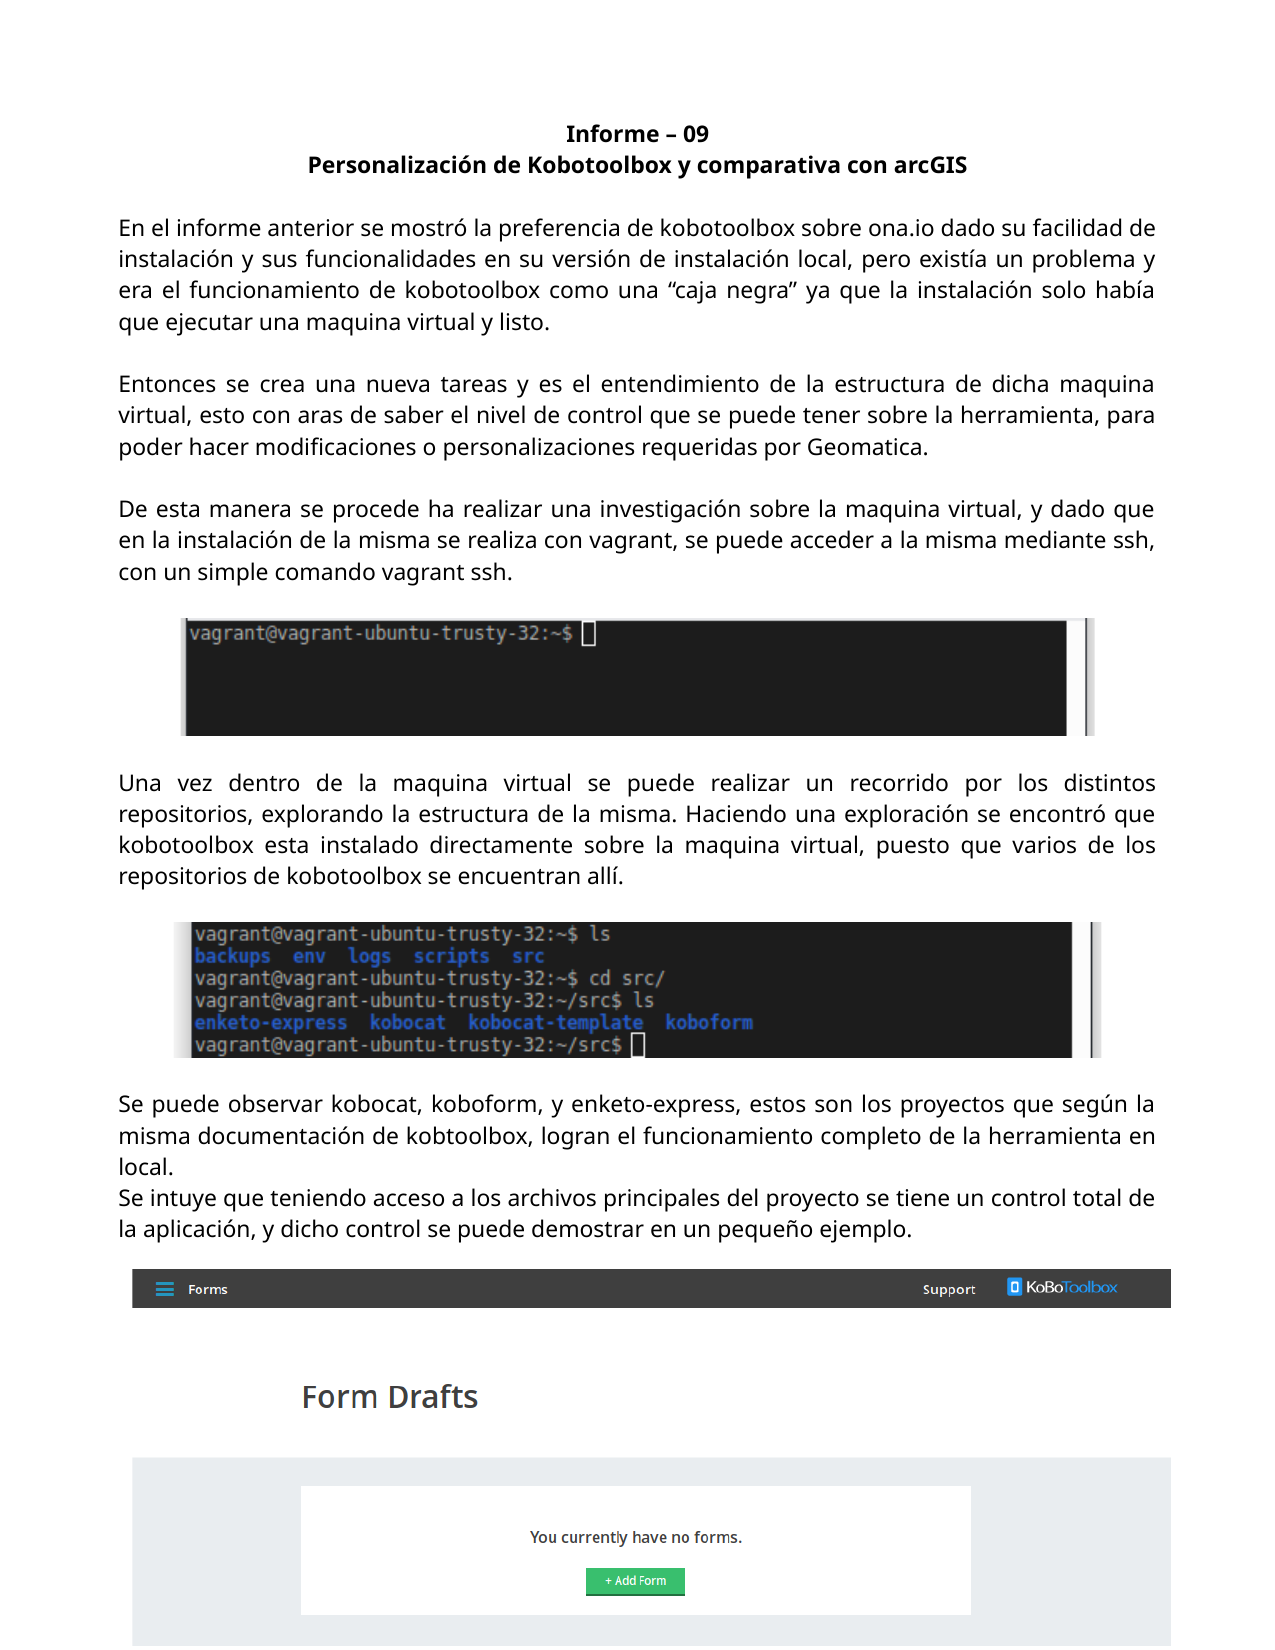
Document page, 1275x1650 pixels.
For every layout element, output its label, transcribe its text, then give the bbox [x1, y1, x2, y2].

text Entonces se crea una nueva tareas y es el entendimiento de la estructura de dicha maquina virtual, esto con aras de saber el nivel de control que se puede tener sobre la herramienta, para poder hacer modificaciones o personalizaciones requeridas por Geomatica. [118, 368, 1157, 462]
text En el informe anterior se mostró la preferencia de kobotoolbox sobre ona.io dado su facilidad de instalación y sus funcionalidades en su versión de instalación local, pero existía un problema y era el funcionamiento de kobotoolbox como una “caja negra” ya que la instalación solo había que ejecutar una maquina virtual y listo. [118, 212, 1157, 337]
text Una vez dentro de la maquina virtual se puede realizar un recorrido por los distintos repositorios, explorando la estructura de la misma. Haciendo una exploración se encontró que kobotoolbox esta instalado directamente sobre la maquina virtual, puesto que varios de los repositorios de kobotoolbox se encuentran allí. [118, 767, 1157, 892]
picture [132, 1269, 1171, 1646]
picture [173, 922, 1102, 1058]
text De esta manera se procede ha realizar una investigación sobre la maquina virtual, y dado que en la instalación de la misma se realiza con vagrant, se puede acceder a la misma mediante ssh, con un simple comando vagrant ssh. [118, 493, 1157, 587]
text Informe – 09 [118, 118, 1157, 149]
text Se puede observar kobocat, koboform, y enketo-express, estos son los proyectos que según la misma documentación de kobtoolbox, logran el funcionamiento completo de la herramienta en local. [118, 1088, 1157, 1182]
picture [180, 618, 1095, 736]
text Personalización de Kobotoolbox y comparativa con arcGIS [118, 149, 1157, 181]
text Se intuye que teniendo acceso a los archivos principales del proyecto se tiene un control total de la aplicación, y dicho control se puede demostrar en un pequeño ejemplo. [118, 1182, 1157, 1245]
